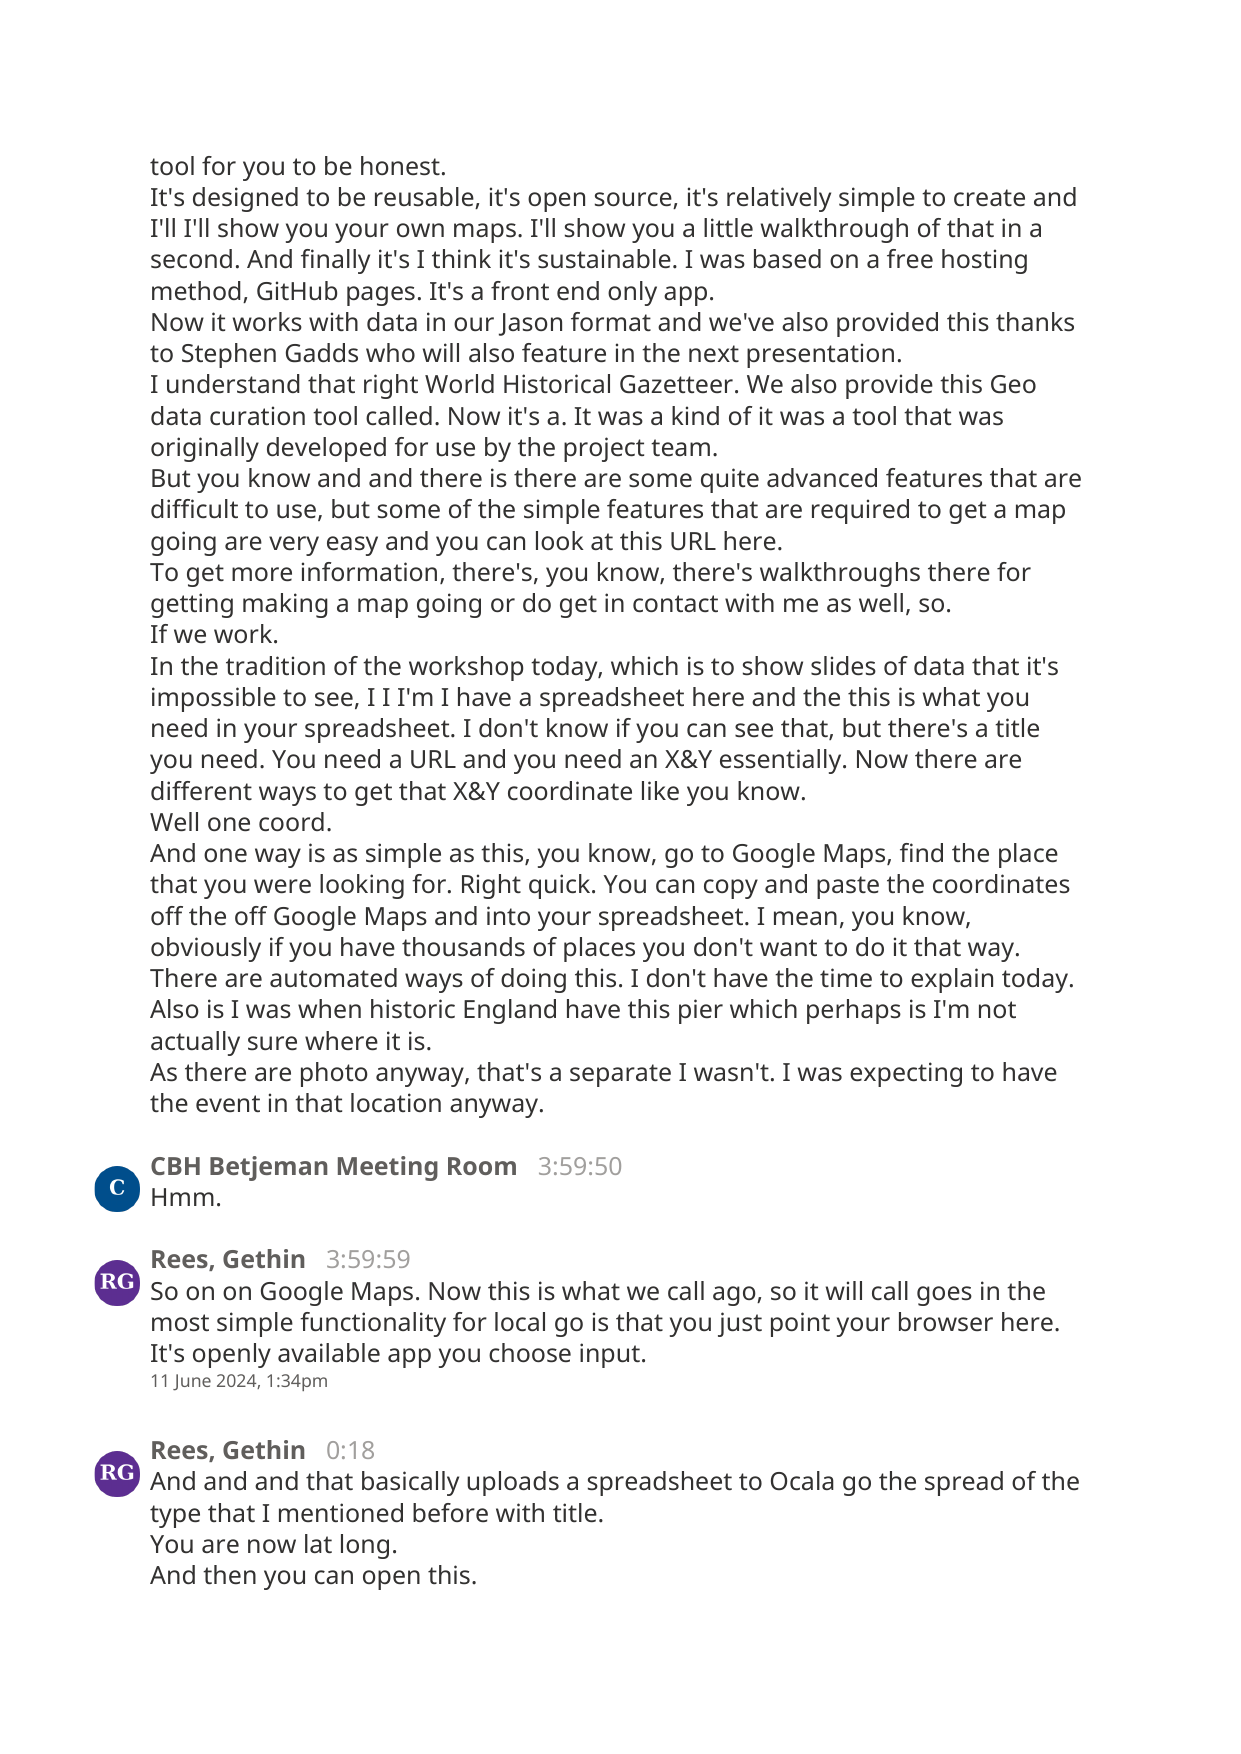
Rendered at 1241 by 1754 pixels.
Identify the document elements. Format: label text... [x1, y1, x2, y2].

text Rees, Gethin 3:59:59 So on on Google Maps. Now this is what we call ago, so it will call goes in the most simple functionality for local go is that you just point your browser here. It's openly available app you choose input. [150, 1212, 1090, 1369]
picture [94, 1166, 140, 1212]
picture [94, 1451, 140, 1497]
picture [94, 1260, 140, 1306]
text 11 June 2024, 1:34pm [150, 1369, 1090, 1393]
text tool for you to be honest. It's designed to be reusable, it's open source, it's relatively simple to create and I'll I'll show you your own maps. I'll show you a little walkthrough of that in a second. And finally it's I think it's sustainable. I was based on a free hosting method, GitHub pages. It's a front end only app. Now it works with data in our Jason format and we've also provided this thanks to Stephen Gadds who will also feature in the next presentation. I understand that right World Historical Gazetteer. We also provide this Geo data curation tool called. Now it's a. It was a kind of it was a tool that was originally developed for use by the project team. But you know and and there is there are some quite advanced features that are difficult to use, but some of the simple features that are required to get a map going are very easy and you can look at this URL here. To get more information, there's, you know, there's walkthroughs there for getting making a map going or do get in contact with me as well, so. If we work. In the tradition of the workshop today, which is to show slides of data that it's impossible to see, I I I'm I have a spreadsheet here and the this is what you need in your spreadsheet. I don't know if you can see that, but there's a title you need. You need a URL and you need an X&Y essentially. Now there are different ways to get that X&Y coordinate like you know. Well one coord. And one way is as simple as this, you know, go to Google Maps, find the place that you were looking for. Right quick. You can copy and paste the coordinates off the off Google Maps and into your spreadsheet. I mean, you know, obviously if you have thousands of places you don't want to do it that way. There are automated ways of doing this. I don't have the time to explain today. Also is I was when historic England have this pier which perhaps is I'm not actually sure where it is. As there are photo anyway, that's a separate I wasn't. I was expecting to have the event in that location anyway. [150, 150, 1090, 1119]
text Rees, Gethin 0:18 And and and that basically uploads a spreadsheet to Ocala go the spread of the type that I mentioned before with title. You are now lat long. And then you can open this. [150, 1403, 1090, 1591]
text CBH Betjeman Meeting Room 3:59:50 Hmm. [150, 1119, 1090, 1212]
